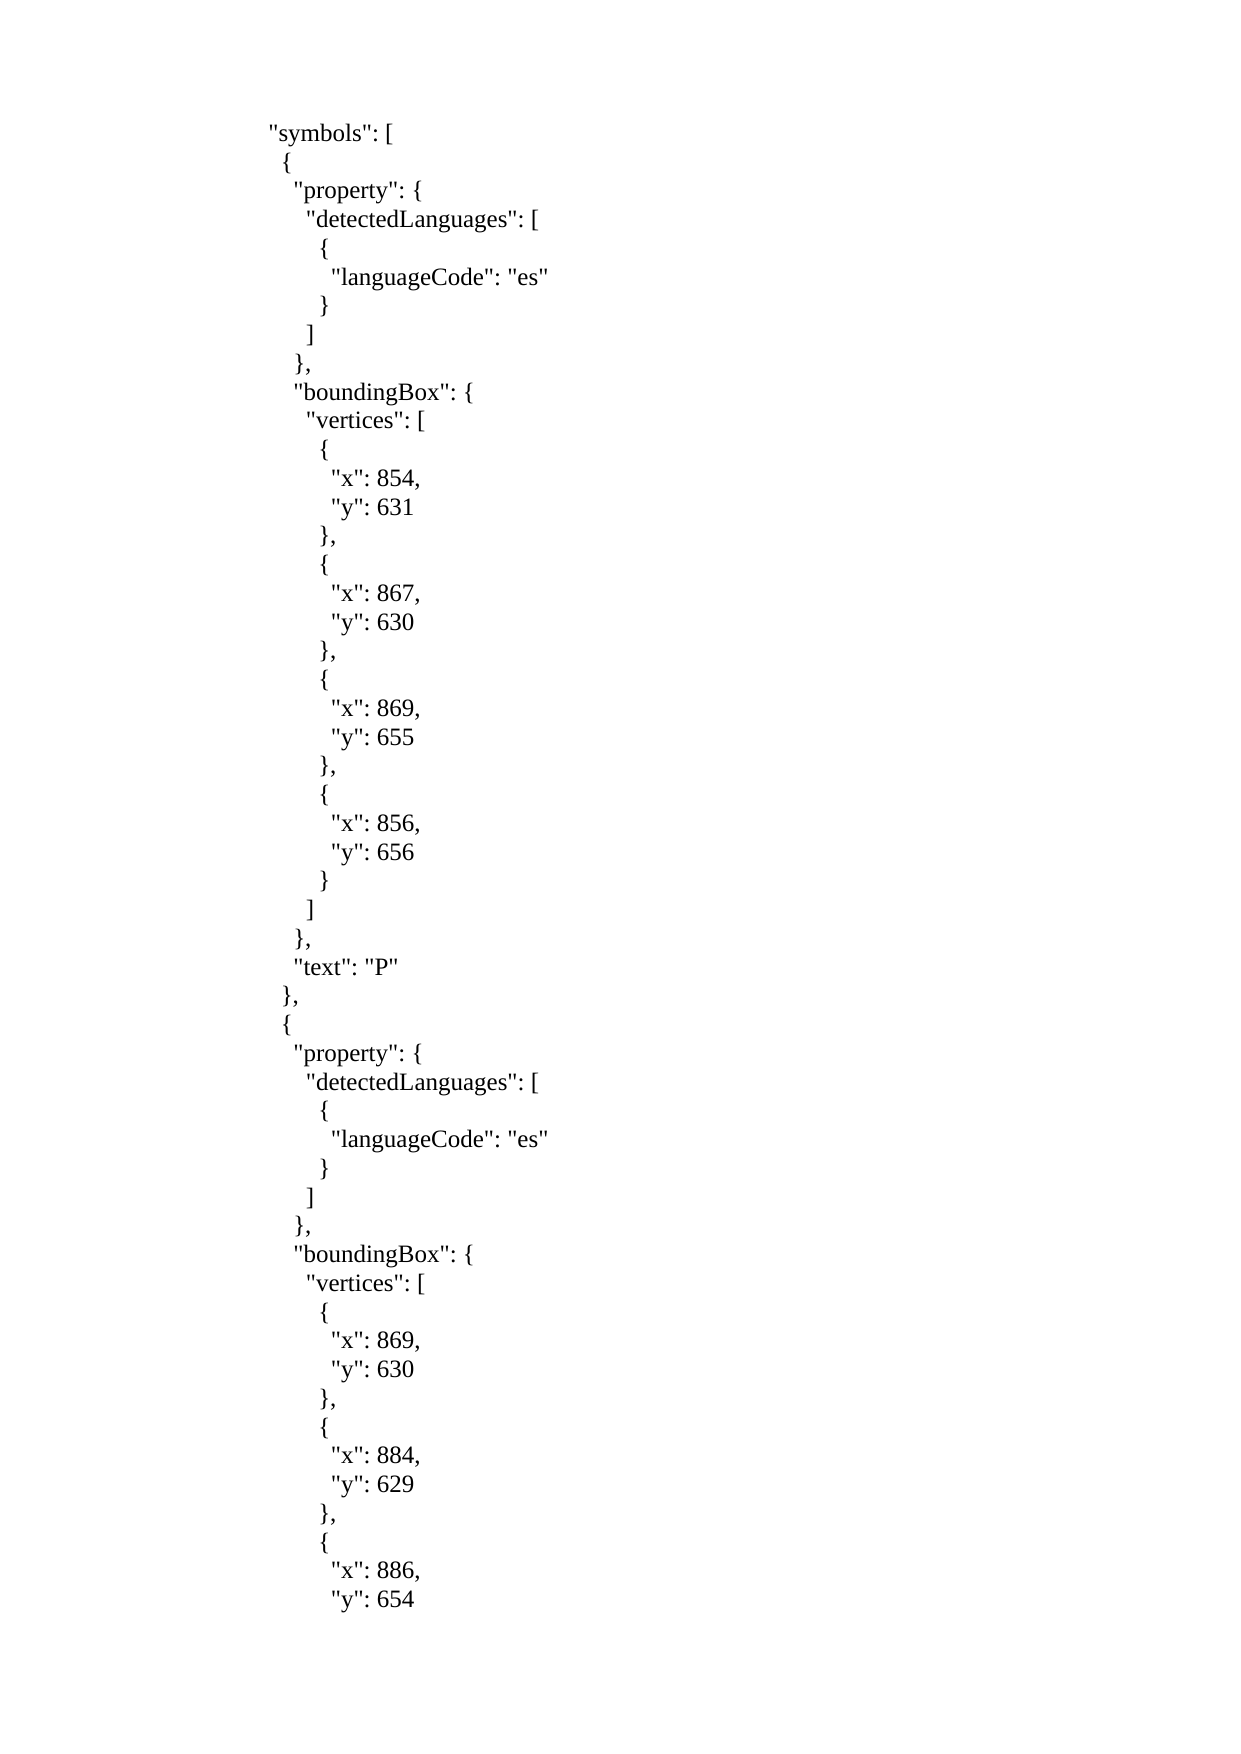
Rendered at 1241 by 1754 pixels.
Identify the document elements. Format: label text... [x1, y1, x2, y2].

text "property": { [118, 176, 1122, 204]
text "boundingBox": { [118, 377, 1122, 406]
text }, [118, 981, 1122, 1009]
text "y": 630 [118, 607, 1122, 636]
text }, [118, 1383, 1122, 1412]
text "x": 856, [118, 808, 1122, 837]
text "x": 869, [118, 1326, 1122, 1354]
text { [118, 147, 1122, 176]
text "vertices": [ [118, 406, 1122, 434]
text { [118, 779, 1122, 808]
text }, [118, 636, 1122, 664]
text } [118, 866, 1122, 894]
text "y": 629 [118, 1469, 1122, 1498]
text "y": 655 [118, 722, 1122, 751]
text { [118, 1527, 1122, 1556]
text "y": 631 [118, 492, 1122, 521]
text { [118, 233, 1122, 262]
text { [118, 549, 1122, 578]
text { [118, 1009, 1122, 1038]
text "y": 654 [118, 1584, 1122, 1613]
text "property": { [118, 1038, 1122, 1067]
text "x": 854, [118, 463, 1122, 492]
text "x": 867, [118, 578, 1122, 607]
text { [118, 1096, 1122, 1124]
text { [118, 1297, 1122, 1326]
text "x": 886, [118, 1556, 1122, 1584]
text "x": 884, [118, 1441, 1122, 1469]
text } [118, 1153, 1122, 1182]
text }, [118, 348, 1122, 377]
text "y": 630 [118, 1354, 1122, 1383]
text }, [118, 923, 1122, 952]
text }, [118, 751, 1122, 779]
text "languageCode": "es" [118, 262, 1122, 291]
text "detectedLanguages": [ [118, 1067, 1122, 1096]
text "boundingBox": { [118, 1239, 1122, 1268]
text { [118, 1412, 1122, 1441]
text { [118, 434, 1122, 463]
text ] [118, 1182, 1122, 1211]
text "y": 656 [118, 837, 1122, 866]
text "text": "P" [118, 952, 1122, 981]
text "detectedLanguages": [ [118, 204, 1122, 233]
text }, [118, 521, 1122, 549]
text ] [118, 319, 1122, 348]
text "x": 869, [118, 693, 1122, 722]
text { [118, 664, 1122, 693]
text ] [118, 894, 1122, 923]
text "vertices": [ [118, 1268, 1122, 1297]
text "symbols": [ [118, 118, 1122, 147]
text }, [118, 1498, 1122, 1527]
text }, [118, 1211, 1122, 1239]
text "languageCode": "es" [118, 1124, 1122, 1153]
text } [118, 291, 1122, 319]
